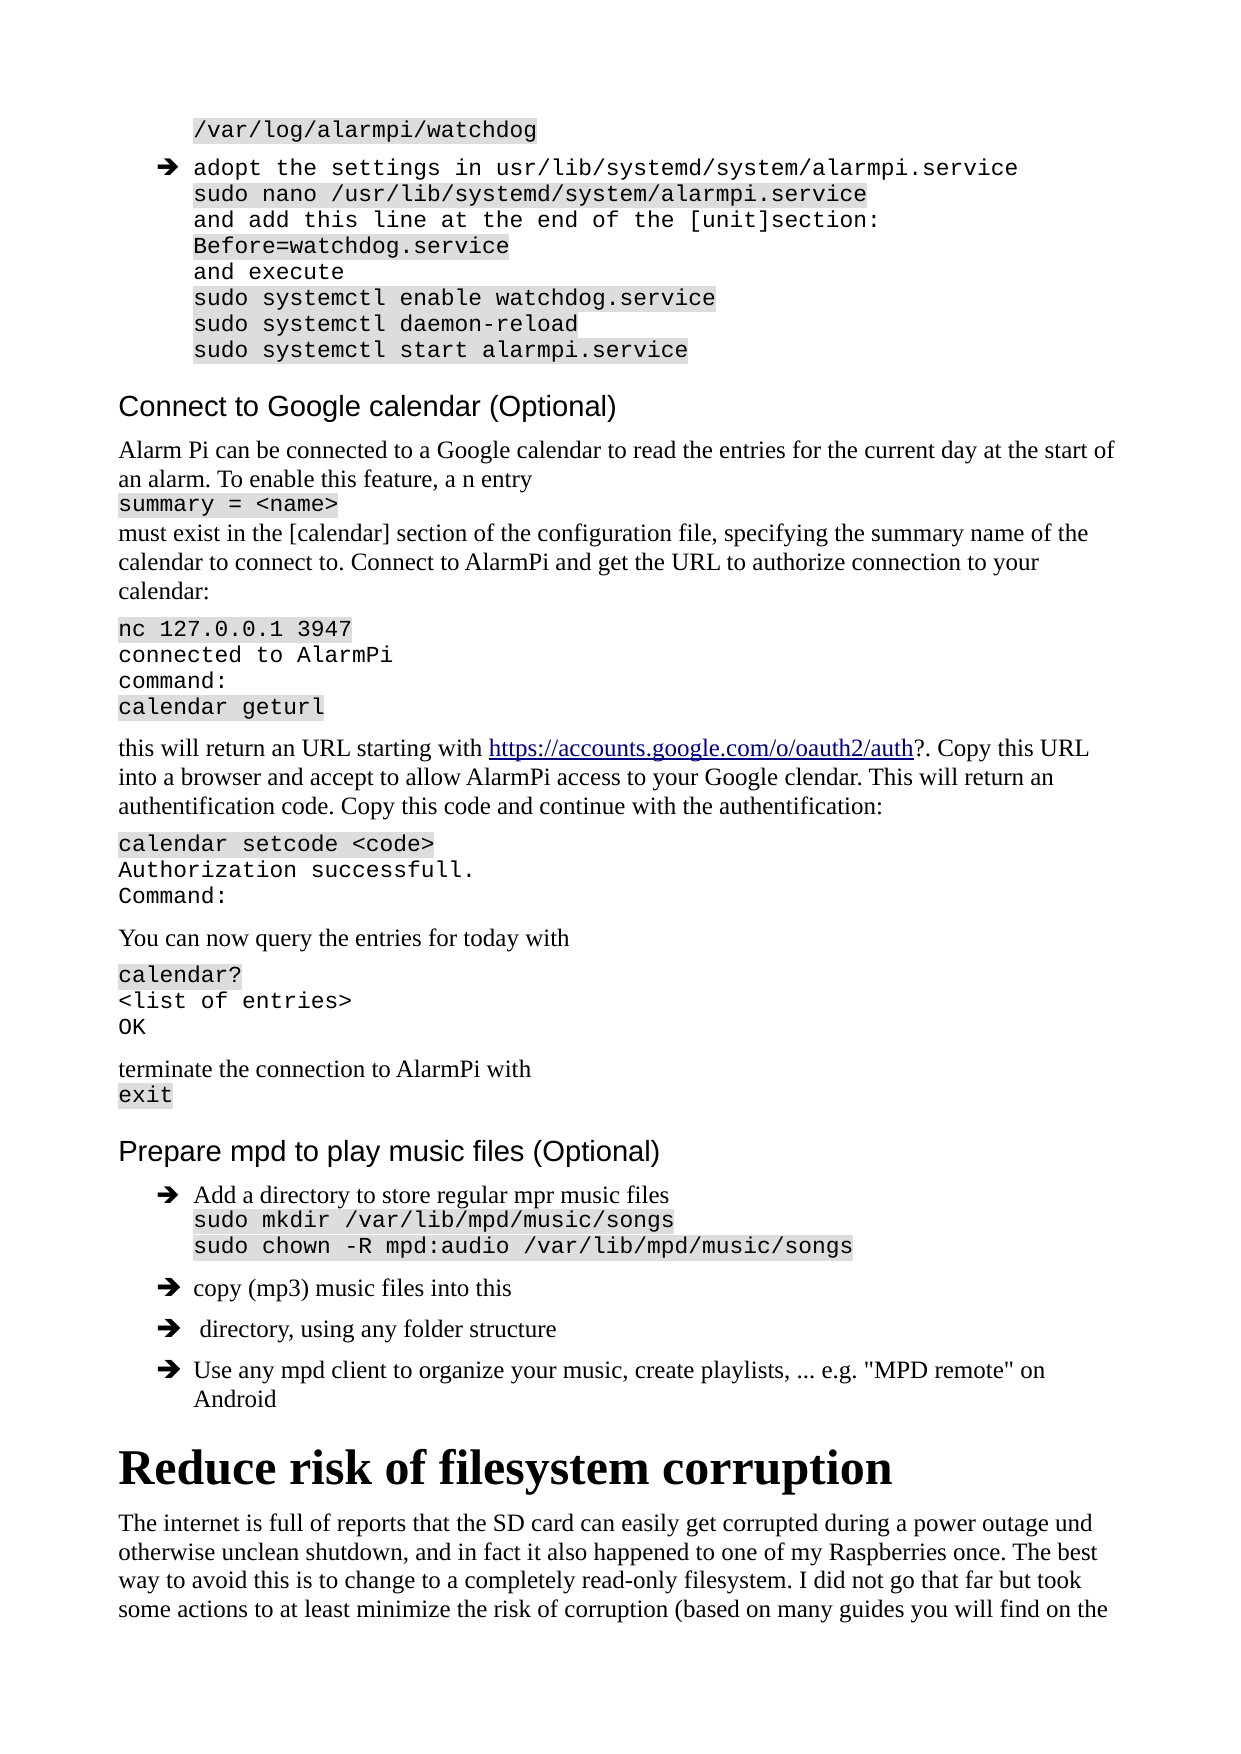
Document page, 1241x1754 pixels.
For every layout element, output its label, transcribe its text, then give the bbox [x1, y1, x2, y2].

list copy (mp3) music files into this [156, 1273, 1122, 1302]
list adopt the settings in usr/lib/systemd/system/alarmpi.service sudo nano /usr/lib/systemd/system/alarmpi.service and add this line at the end of the [unit]section: Before=watchdog.service and execute sudo systemctl enable watchdog.service sudo systemctl daemon-reload sudo systemctl start alarmpi.service [156, 157, 1122, 364]
text The internet is full of reports that the SD card can easily get corrupted during a power outage und otherwise unclean shutdown, and in fact it also happened to one of my Raspberries once. The best way to avoid this is to change to a completely read-only filesystem. I did not go that far but took some actions to at least minimize the risk of corruption (based on many guides you will find on the [118, 1508, 1122, 1623]
list directory, using any folder structure [156, 1314, 1122, 1343]
subtitle Prepare mpd to play music files (Optional) [118, 1134, 1122, 1167]
list Add a directory to store regular mpr music files sudo mkdir /var/lib/mpd/music/songs sudo chown -R mpd:audio /var/lib/mpd/music/songs [156, 1180, 1122, 1261]
text Alarm Pi can be connected to a Google calendar to read the entries for the current day at the start of an alarm. To enable this feature, a n entry summary = <name> must exist in the [calendar] section of the configuration file, specifying the summary name of the calendar to connect to. Connect to AlarmPi and get the URL to authorize connection to your calendar: [118, 435, 1122, 605]
list /var/log/alarmpi/watchdog [156, 118, 1122, 144]
text calendar? <list of entries> OK [118, 964, 1122, 1042]
text You can now query the entries for today with [118, 923, 1122, 951]
subtitle Connect to Google calendar (Optional) [118, 389, 1122, 423]
list Use any mpd client to organize your music, create playlists, ... e.g. "MPD remote" on Android [156, 1356, 1122, 1413]
text nc 127.0.0.1 3947 connected to AlarmPi command: calendar geturl [118, 617, 1122, 721]
text terminate the connection to AlarmPi with exit [118, 1054, 1122, 1109]
subtitle Reduce risk of filesystem corruption [118, 1438, 1122, 1496]
text calendar setcode <code> Authorization successfull. Command: [118, 832, 1122, 910]
text this will return an URL starting with https://accounts.google.com/o/oauth2/auth?. Copy this URL into a browser and accept to allow AlarmPi access to your Google clendar. This will return an authentification code. Copy this code and continue with the authentification: [118, 733, 1122, 820]
